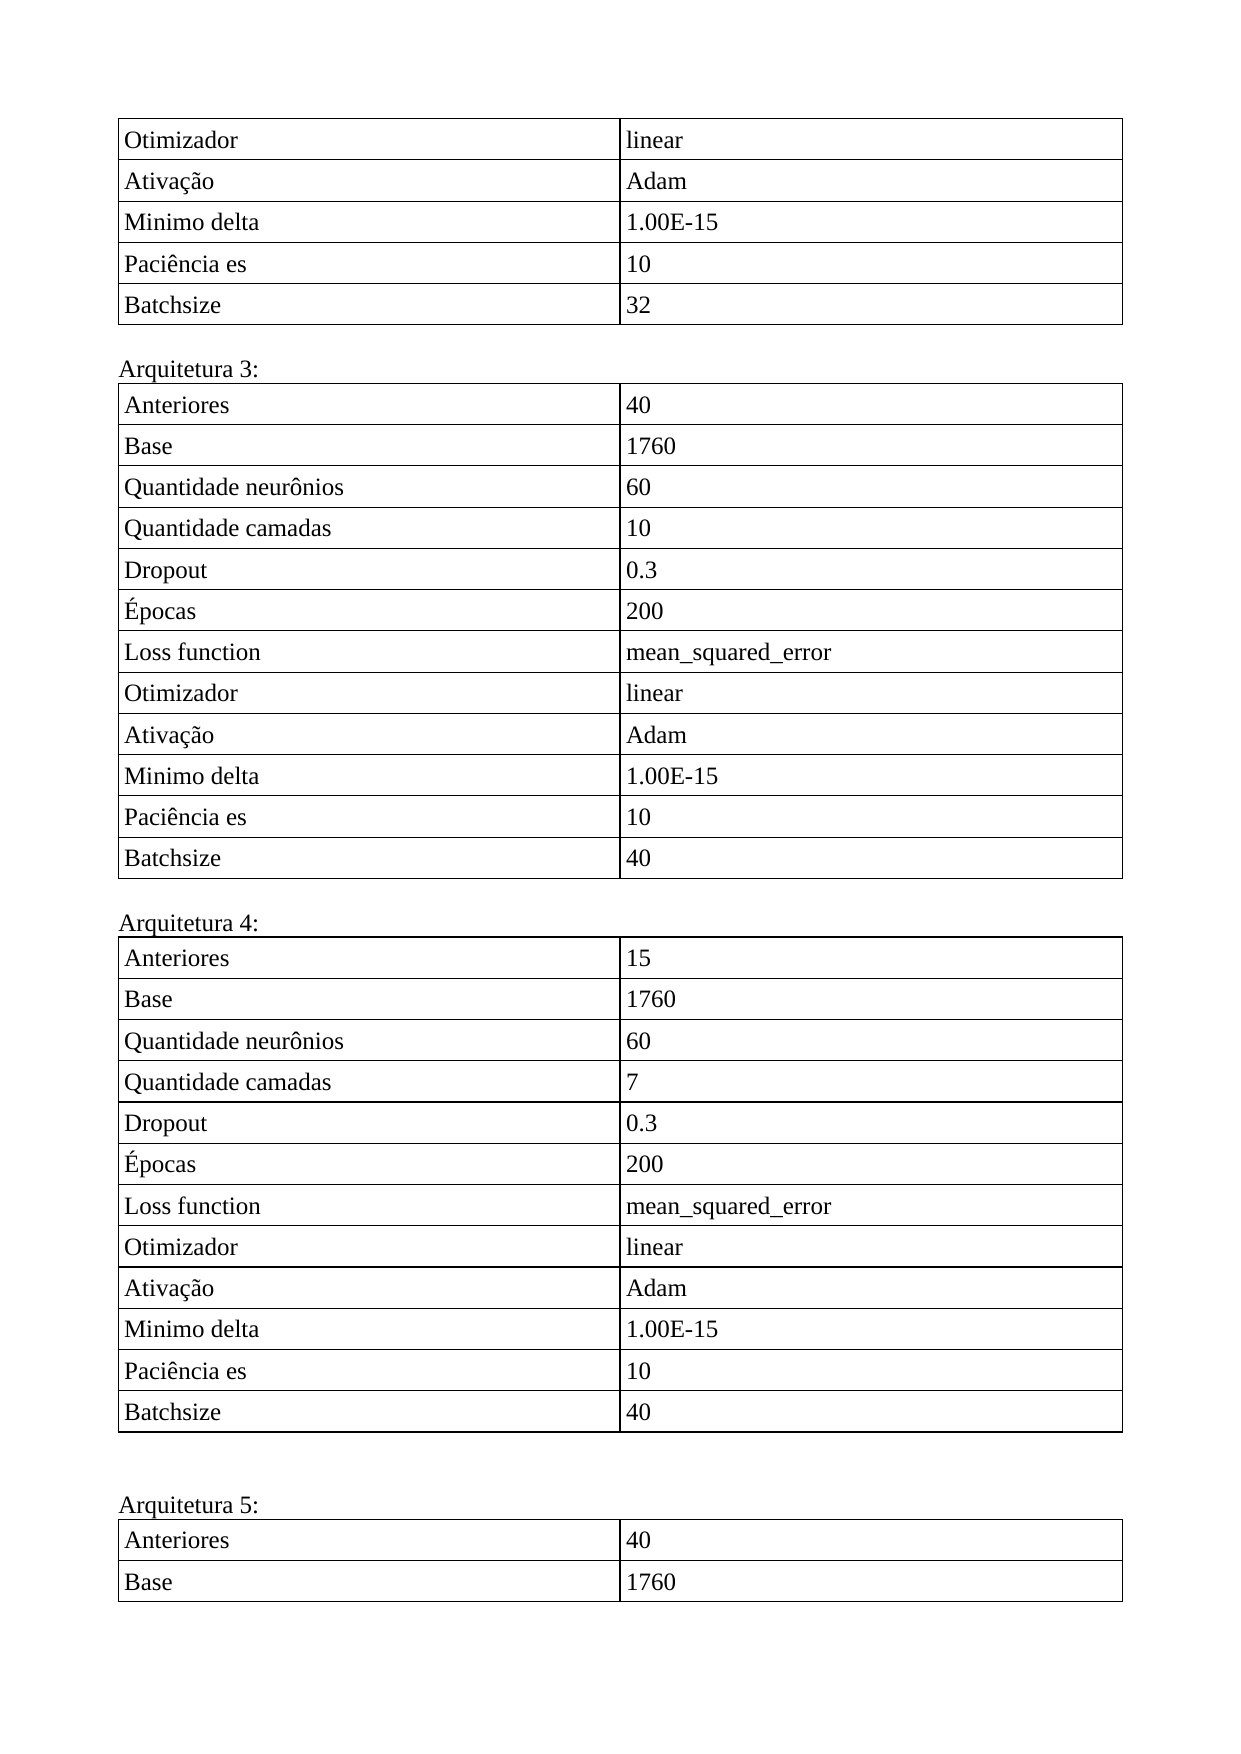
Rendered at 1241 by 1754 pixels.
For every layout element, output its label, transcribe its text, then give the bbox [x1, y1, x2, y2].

table_cell Minimo delta [119, 755, 619, 795]
table_cell Ativação [119, 160, 619, 201]
table_cell Paciência es [119, 1350, 619, 1390]
table_cell Quantidade neurônios [119, 1020, 619, 1060]
table_cell Quantidade neurônios [119, 466, 619, 507]
table_cell linear [621, 673, 1122, 713]
table_cell 1760 [621, 979, 1122, 1019]
table_header 40 [621, 1520, 1122, 1560]
table_cell Minimo delta [119, 202, 619, 242]
table_cell 60 [621, 1020, 1122, 1060]
table_cell 0.3 [621, 549, 1122, 589]
table_cell Paciência es [119, 796, 619, 837]
table_cell 1,00E-15 [621, 202, 1122, 242]
table_cell Loss function [119, 631, 619, 672]
table_cell mean_squared_error [621, 631, 1122, 672]
table_cell Dropout [119, 549, 619, 589]
table_cell Quantidade camadas [119, 508, 619, 548]
table_cell Batchsize [119, 284, 619, 324]
table_cell linear [621, 119, 1122, 159]
table_cell Otimizador [119, 673, 619, 713]
table_cell Minimo delta [119, 1309, 619, 1349]
table_cell Otimizador [119, 1226, 619, 1266]
table_cell Batchsize [119, 1391, 619, 1431]
text Arquitetura 5: [118, 1490, 1122, 1519]
table_header 15 [621, 938, 1122, 978]
table_cell 0.3 [621, 1103, 1122, 1143]
table_cell Ativação [119, 1268, 619, 1308]
table_cell 7 [621, 1061, 1122, 1101]
table_cell Épocas [119, 1144, 619, 1184]
table_header Anteriores [119, 384, 619, 424]
table_header Anteriores [119, 938, 619, 978]
table_cell Quantidade camadas [119, 1061, 619, 1101]
table_cell 10 [621, 508, 1122, 548]
text Arquitetura 3: [118, 354, 1122, 383]
table_cell 1,00E-15 [621, 1309, 1122, 1349]
text Arquitetura 4: [118, 908, 1122, 936]
table_cell Base [119, 425, 619, 465]
table_cell 10 [621, 796, 1122, 837]
table_cell Paciência es [119, 243, 619, 283]
table_cell 60 [621, 466, 1122, 507]
table_cell 32 [621, 284, 1122, 324]
table_cell 10 [621, 1350, 1122, 1390]
table_cell 40 [621, 838, 1122, 878]
table_cell Loss function [119, 1185, 619, 1225]
table_cell Adam [621, 714, 1122, 754]
table_cell Adam [621, 160, 1122, 201]
table_cell Dropout [119, 1103, 619, 1143]
table_cell Adam [621, 1268, 1122, 1308]
table_cell Base [119, 1561, 619, 1601]
table_cell 200 [621, 1144, 1122, 1184]
table_cell Otimizador [119, 119, 619, 159]
table_cell Base [119, 979, 619, 1019]
table_cell 40 [621, 1391, 1122, 1431]
table_cell Ativação [119, 714, 619, 754]
table_header 40 [621, 384, 1122, 424]
table_cell 1,00E-15 [621, 755, 1122, 795]
table_cell 1760 [621, 1561, 1122, 1601]
table_cell Épocas [119, 590, 619, 630]
table_header Anteriores [119, 1520, 619, 1560]
table_cell Batchsize [119, 838, 619, 878]
table_cell 1760 [621, 425, 1122, 465]
table_cell mean_squared_error [621, 1185, 1122, 1225]
table_cell 10 [621, 243, 1122, 283]
table_cell linear [621, 1226, 1122, 1266]
table_cell 200 [621, 590, 1122, 630]
